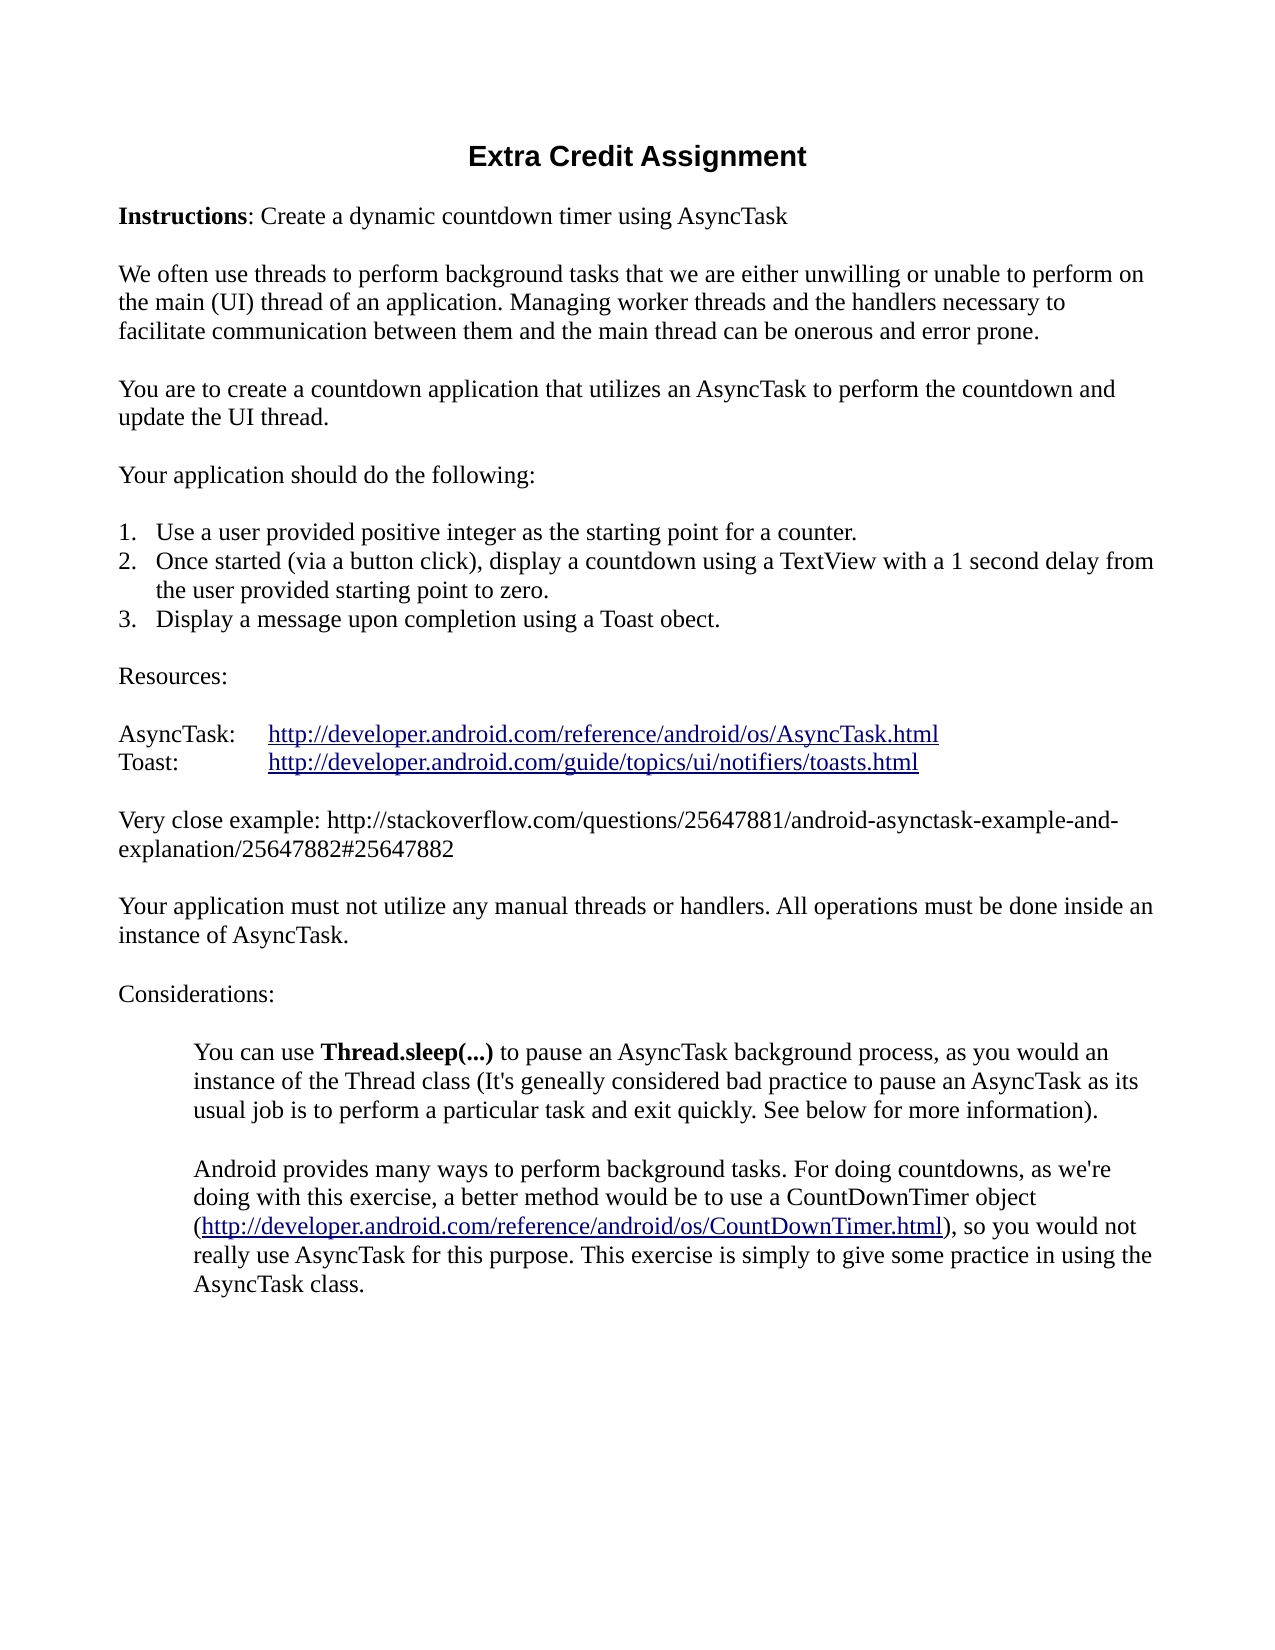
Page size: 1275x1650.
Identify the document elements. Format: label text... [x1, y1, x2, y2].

text You can use Thread.sleep(...) to pause an AsyncTask background process, as you would an instance of the Thread class (It's geneally considered bad practice to pause an AsyncTask as its usual job is to perform a particular task and exit quickly. See below for more information). [193, 1037, 1157, 1124]
text We often use threads to perform background tasks that we are either unwilling or unable to perform on the main (UI) thread of an application. Managing worker threads and the handlers necessary to facilitate communication between them and the main thread can be onerous and error prone. [118, 259, 1157, 345]
subtitle Extra Credit Assignment [118, 139, 1157, 172]
list Use a user provided positive integer as the starting point for a counter. [118, 517, 1157, 546]
list Display a message upon completion using a Toast obect. [118, 604, 1157, 632]
text Toast: http://developer.android.com/guide/topics/ui/notifiers/toasts.html [118, 747, 1157, 776]
text Android provides many ways to perform background tasks. For doing countdowns, as we're doing with this exercise, a better method would be to use a CountDownTimer object (http://developer.android.com/reference/android/os/CountDownTimer.html), so you would not really use AsyncTask for this purpose. This exercise is simply to give some practice in using the AsyncTask class. [193, 1154, 1157, 1297]
text Instructions: Create a dynamic countdown timer using AsyncTask [118, 201, 1157, 230]
text Considerations: [118, 979, 1157, 1007]
text Resources: [118, 661, 1157, 690]
list Once started (via a button click), display a countdown using a TextView with a 1 second delay from the user provided starting point to zero. [118, 546, 1157, 604]
text Very close example: http://stackoverflow.com/questions/25647881/android-asynctask-example-and-explanation/25647882#25647882 [118, 805, 1157, 862]
text Your application must not utilize any manual threads or handlers. All operations must be done inside an instance of AsyncTask. [118, 891, 1157, 949]
text AsyncTask: http://developer.android.com/reference/android/os/AsyncTask.html [118, 719, 1157, 747]
text Your application should do the following: [118, 460, 1157, 489]
text You are to create a countdown application that utilizes an AsyncTask to perform the countdown and update the UI thread. [118, 374, 1157, 431]
